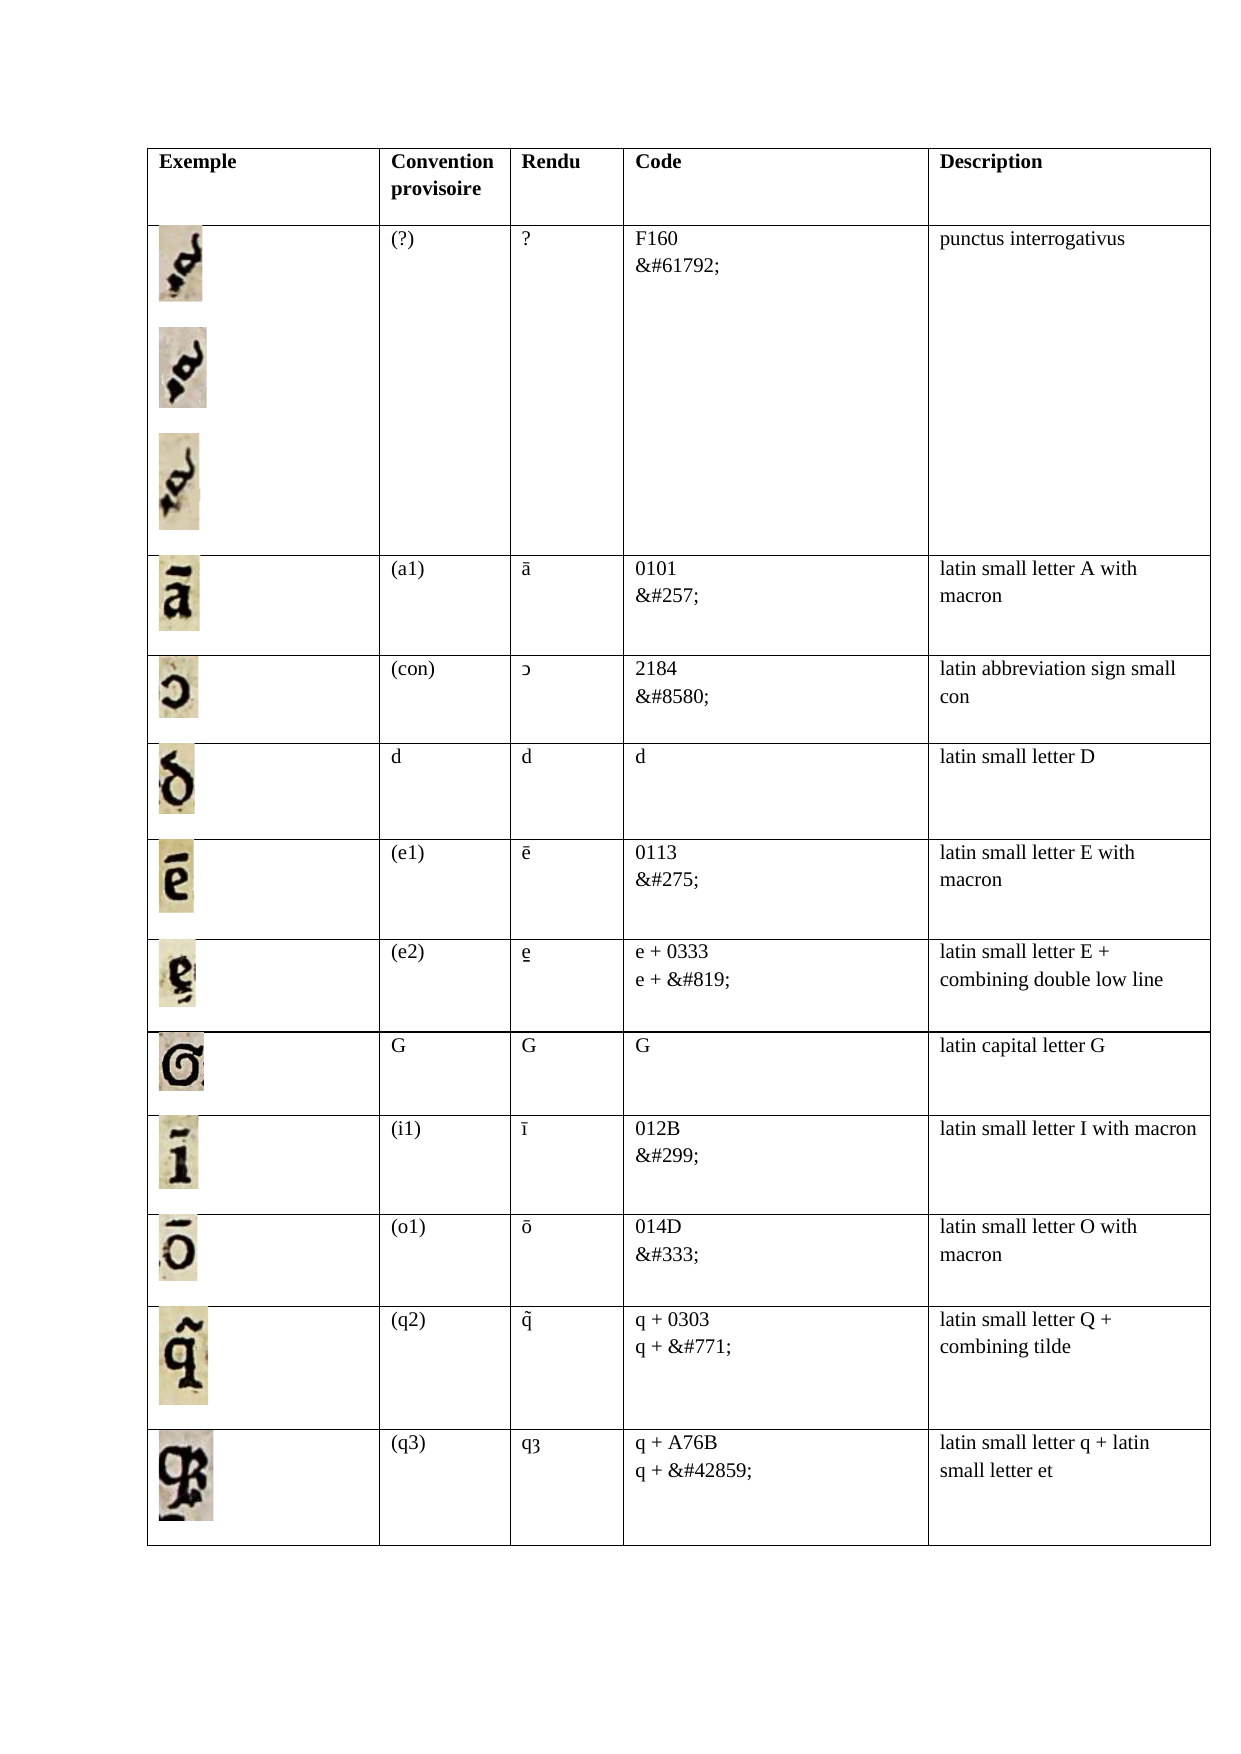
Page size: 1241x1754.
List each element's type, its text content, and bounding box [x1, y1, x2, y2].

table_cell (e1) [380, 840, 510, 938]
table_cell [148, 1116, 379, 1213]
table_cell G [511, 1033, 623, 1115]
table_cell G [380, 1033, 510, 1115]
table_cell [148, 226, 379, 554]
table_cell q̃ [511, 1307, 623, 1429]
table_cell ? [511, 226, 623, 554]
table_header Exemple [148, 149, 379, 225]
table_cell (a1) [380, 556, 510, 655]
table_cell q + 0303 q + &#771; [624, 1307, 928, 1429]
table_cell latin small letter E + combining double low line [929, 940, 1210, 1031]
table_cell G [624, 1033, 928, 1115]
table_cell F160 &#61792; [624, 226, 928, 554]
table_cell 2184 &#8580; [624, 656, 928, 742]
table_cell (i1) [380, 1116, 510, 1213]
table_cell (?) [380, 226, 510, 554]
table_cell punctus interrogativus [929, 226, 1210, 554]
table_cell [148, 940, 379, 1031]
table_cell (q3) [380, 1430, 510, 1545]
table_cell 012B &#299; [624, 1116, 928, 1213]
table_cell e̱̱ [511, 940, 623, 1031]
table_header Convention provisoire [380, 149, 510, 225]
table_cell 0101 &#257; [624, 556, 928, 655]
table_cell ā [511, 556, 623, 655]
table_cell [148, 1033, 379, 1115]
table_cell [148, 1307, 379, 1429]
table_cell (o1) [380, 1215, 510, 1306]
table_cell ↄ [511, 656, 623, 742]
table_header Description [929, 149, 1210, 225]
table_cell d [624, 744, 928, 839]
table_header Rendu [511, 149, 623, 225]
table_cell [148, 556, 379, 655]
table_cell latin small letter I with macron [929, 1116, 1210, 1213]
table_cell latin small letter O with macron [929, 1215, 1210, 1306]
table_cell [148, 840, 379, 938]
table_cell ō [511, 1215, 623, 1306]
table_cell (e2) [380, 940, 510, 1031]
table_cell [148, 656, 379, 742]
table_cell (con) [380, 656, 510, 742]
table_cell latin small letter q + latin small letter et [929, 1430, 1210, 1545]
table_cell latin abbreviation sign small con [929, 656, 1210, 742]
table_cell 014D &#333; [624, 1215, 928, 1306]
table_header Code [624, 149, 928, 225]
table_cell 0113 &#275; [624, 840, 928, 938]
table_cell [148, 1430, 379, 1545]
table_cell ī [511, 1116, 623, 1213]
table_cell e + 0333 e + &#819; [624, 940, 928, 1031]
table_cell ē [511, 840, 623, 938]
table_cell latin small letter E with macron [929, 840, 1210, 938]
table_cell [148, 744, 379, 839]
table_cell q + A76B q + &#42859; [624, 1430, 928, 1545]
table_cell (q2) [380, 1307, 510, 1429]
table_cell latin capital letter G [929, 1033, 1210, 1115]
table_cell d [511, 744, 623, 839]
table_cell latin small letter A with macron [929, 556, 1210, 655]
table_cell latin small letter D [929, 744, 1210, 839]
table_cell d [380, 744, 510, 839]
table_cell [148, 1215, 379, 1306]
table_cell qȝ [511, 1430, 623, 1545]
table_cell latin small letter Q + combining tilde [929, 1307, 1210, 1429]
